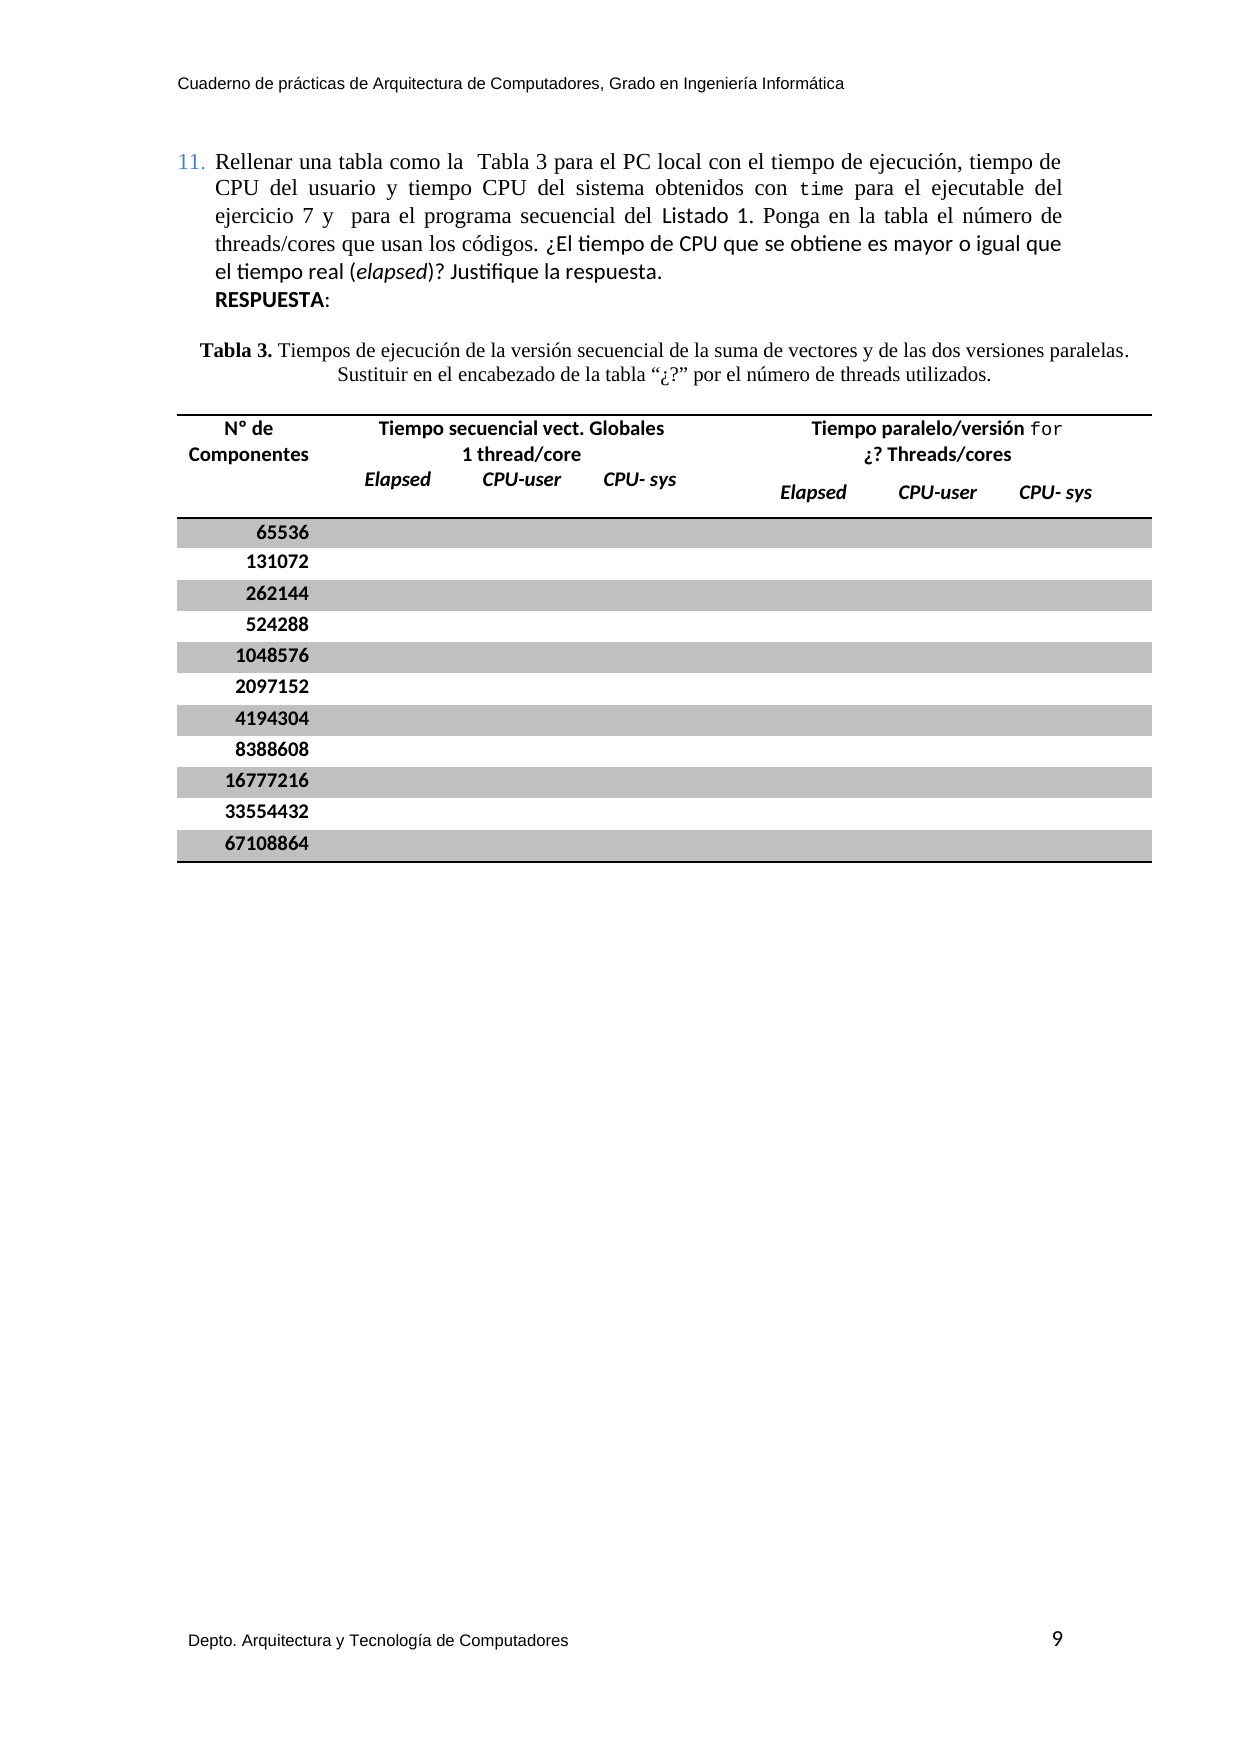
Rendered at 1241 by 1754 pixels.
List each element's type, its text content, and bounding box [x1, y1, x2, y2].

table_header Tabla 3. Tiempos de ejecución de la versión secuencial de la suma de vectores y de las dos versiones paralelas. Sustituir en el encabezado de la tabla “¿?” por el número de threads utilizados. [166, 313, 1163, 386]
table_cell [320, 830, 723, 861]
table_cell [723, 674, 1152, 705]
table_cell [723, 736, 1152, 767]
table_cell 8388608 [177, 736, 320, 767]
table_cell 131072 [177, 549, 320, 580]
table_cell [166, 414, 1163, 863]
table_cell [723, 830, 1152, 861]
table_cell 4194304 [177, 705, 320, 736]
table_cell 33554432 [177, 799, 320, 830]
table_cell 524288 [177, 611, 320, 642]
text RESPUESTA: [215, 285, 1063, 313]
table_header Tiempo secuencial vect. Globales 1 thread/core Elapsed CPU-user CPU- sys [320, 416, 723, 517]
table_cell [320, 519, 723, 548]
table_cell [723, 580, 1152, 611]
table_cell 262144 [177, 580, 320, 611]
table_cell [320, 580, 723, 611]
table_cell [320, 799, 723, 830]
table_cell 1048576 [177, 642, 320, 673]
table_cell [166, 386, 1163, 413]
table_cell [723, 519, 1152, 548]
table_cell [320, 736, 723, 767]
table_cell 16777216 [177, 767, 320, 798]
table_cell [723, 767, 1152, 798]
table_cell [320, 767, 723, 798]
table_cell 67108864 [177, 830, 320, 861]
table_cell [723, 611, 1152, 642]
list Rellenar una tabla como la Tabla 3 para el PC local con el tiempo de ejecución, tiempo de CPU del usuario y tiempo CPU del sistema obtenidos con time para el ejecutable del ejercicio 7 y para el programa secuencial del Listado 1. Ponga en la tabla el número de threads/cores que usan los códigos. ¿El tiempo de CPU que se obtiene es mayor o igual que el tiempo real (elapsed)? Justifique la respuesta. [177, 148, 1063, 285]
table_cell [723, 642, 1152, 673]
table_cell [320, 611, 723, 642]
table_header Tiempo paralelo/versión for ¿? Threads/cores Elapsed CPU-user CPU- sys [723, 416, 1152, 517]
table_cell [320, 674, 723, 705]
table_cell [320, 549, 723, 580]
table_header Nº de Componentes [177, 416, 320, 517]
table_cell [723, 799, 1152, 830]
table_cell 65536 [177, 519, 320, 548]
table_cell [723, 549, 1152, 580]
table_cell 2097152 [177, 674, 320, 705]
table_cell [723, 705, 1152, 736]
table_cell [320, 705, 723, 736]
table_cell [320, 642, 723, 673]
